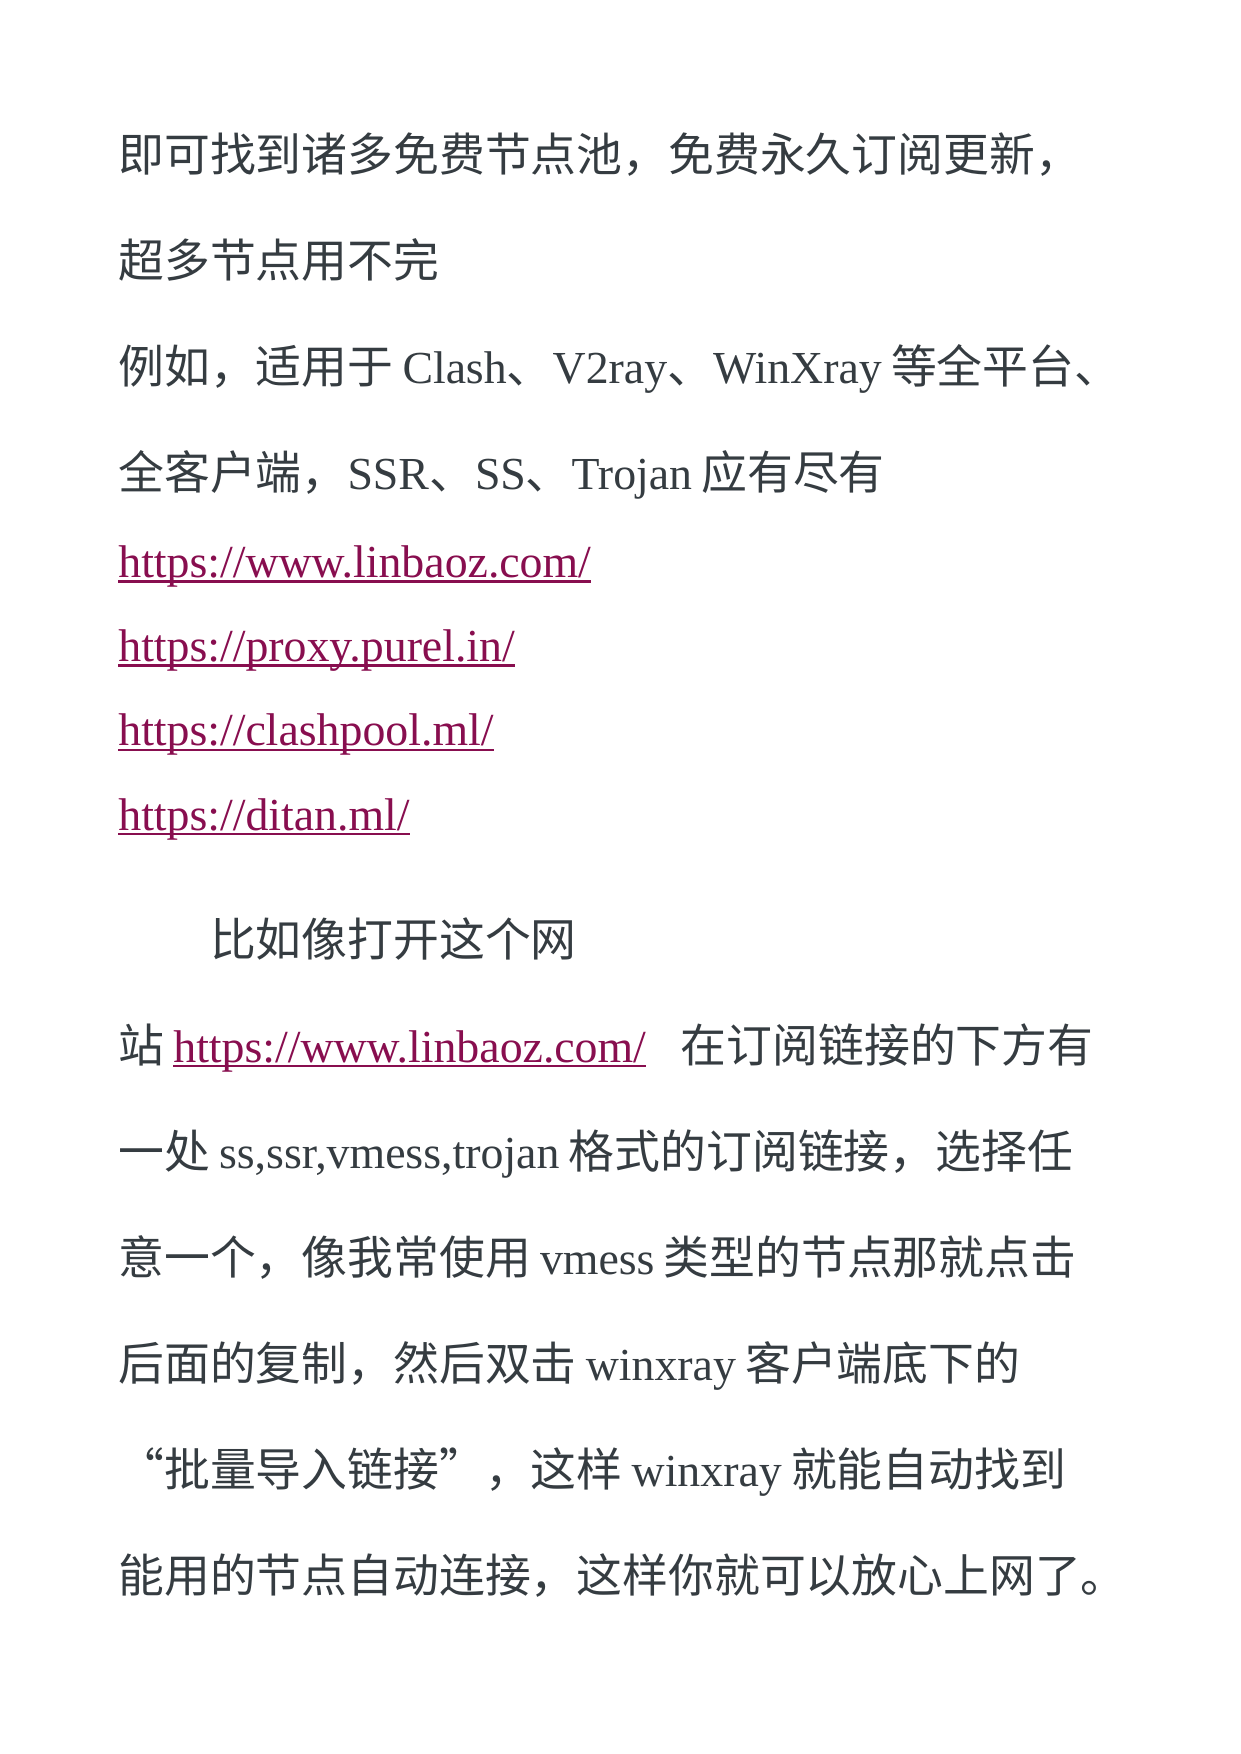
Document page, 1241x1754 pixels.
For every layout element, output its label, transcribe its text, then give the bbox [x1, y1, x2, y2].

text 比如像打开这个网站https://www.linbaoz.com/ 在订阅链接的下方有一处ss,ssr,vmess,trojan格式的订阅链接，选择任意一个，像我常使用vmess类型的节点那就点击后面的复制，然后双击winxray客户端底下的“批量导入链接”，这样winxray就能自动找到能用的节点自动连接，这样你就可以放心上网了。最好再在Chrome浏览器中安装一个这样的插件skyZIP™ Proxy配合winxray客户端使用就更好了。 [118, 903, 1106, 1606]
text 然后找节点。可以在Chrome浏览器搜索框输入“free proxies”“目前共有抓取源”关键字 即可找到诸多免费节点池，免费永久订阅更新，超多节点用不完 例如，适用于Clash、V2ray、WinXray等全平台、全客户端，SSR、SS、Trojan应有尽有 https://www.linbaoz.com/ https://proxy.purel.in/ https://clashpool.ml/ https://ditan.ml/ [118, 118, 1106, 840]
